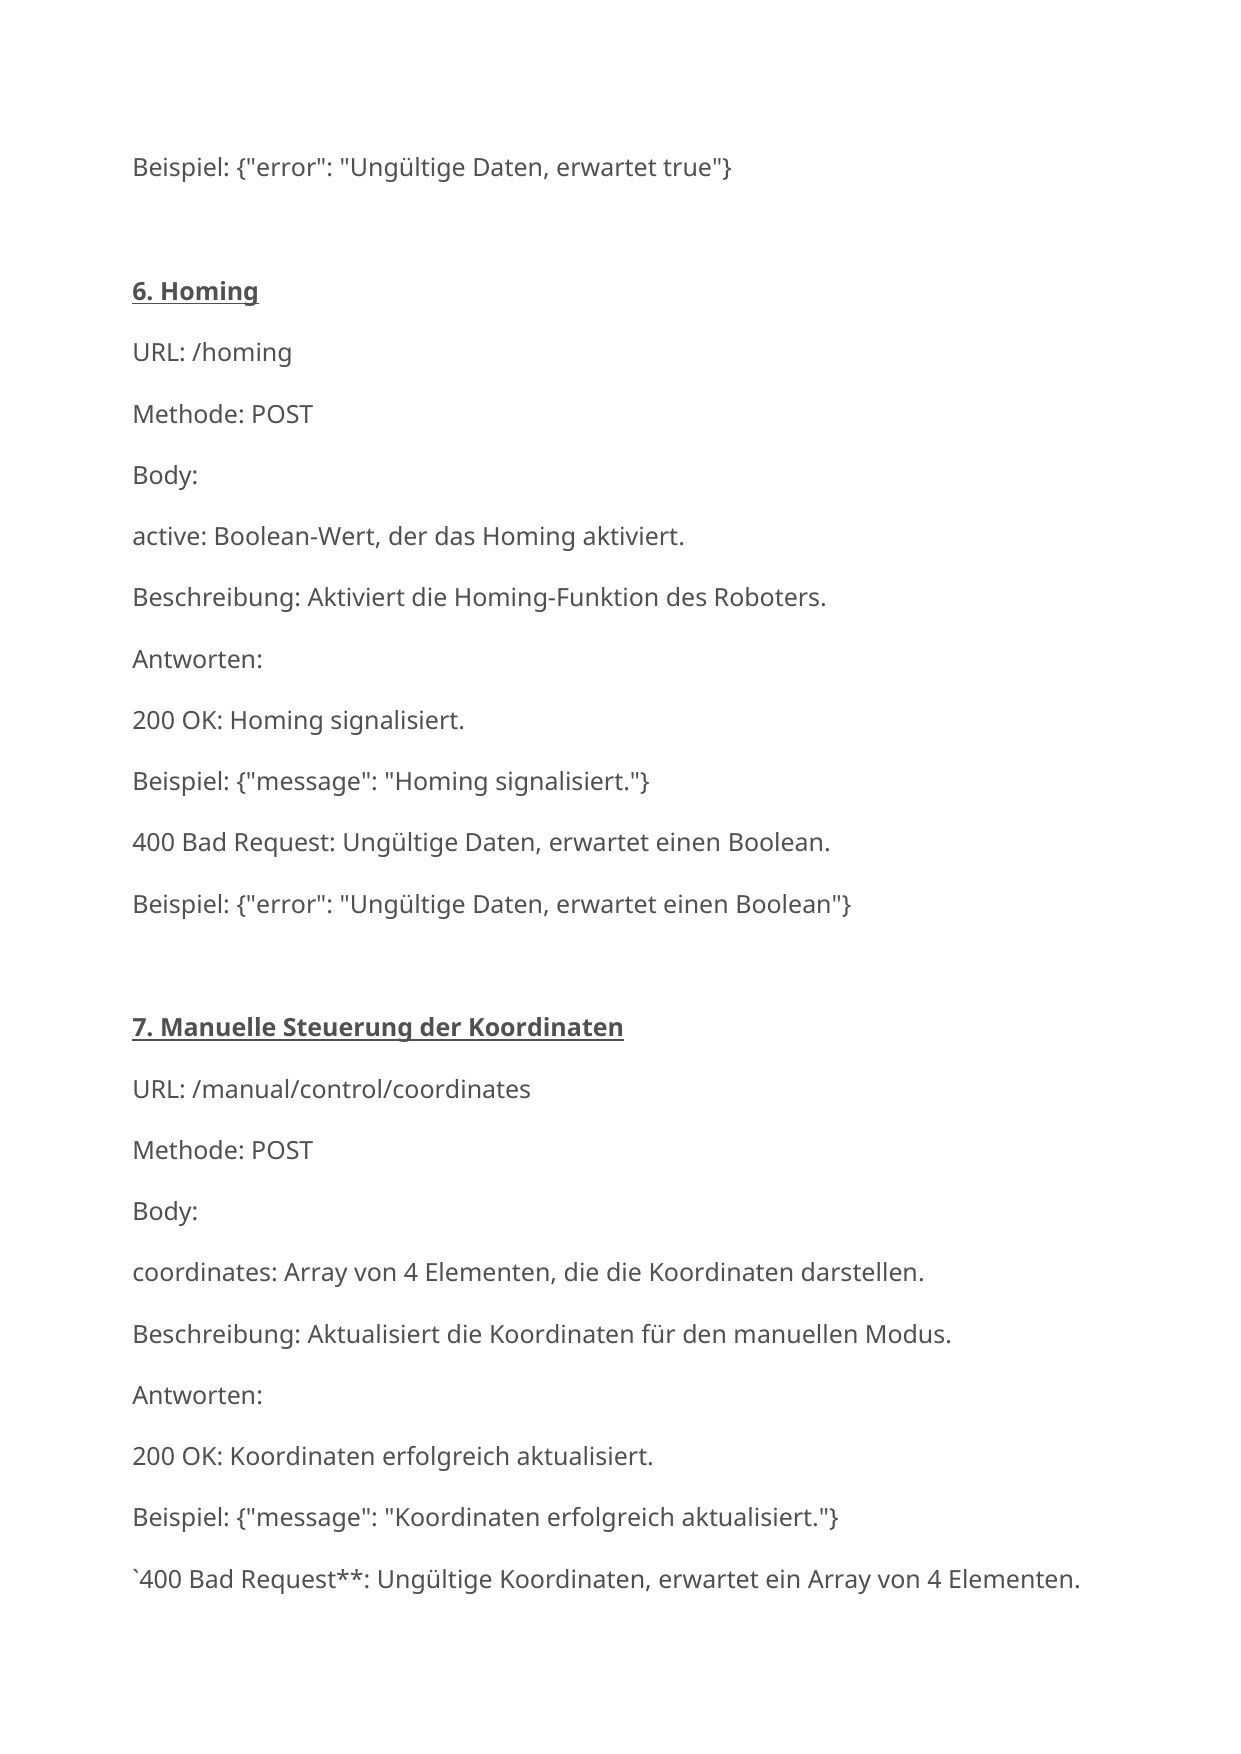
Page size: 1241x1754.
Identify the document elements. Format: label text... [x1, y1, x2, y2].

text Beschreibung: Aktualisiert die Koordinaten für den manuellen Modus. [132, 1316, 1108, 1350]
text 200 OK: Homing signalisiert. [132, 702, 1108, 737]
text Antworten: [132, 1377, 1108, 1412]
text Methode: POST [132, 396, 1108, 430]
text Antworten: [132, 641, 1108, 675]
text Beispiel: {"message": "Koordinaten erfolgreich aktualisiert."} [132, 1500, 1108, 1534]
text `400 Bad Request**: Ungültige Koordinaten, erwartet ein Array von 4 Elementen. [132, 1561, 1108, 1595]
text active: Boolean-Wert, der das Homing aktiviert. [132, 519, 1108, 553]
text 200 OK: Koordinaten erfolgreich aktualisiert. [132, 1439, 1108, 1473]
text Beispiel: {"error": "Ungültige Daten, erwartet true"} [132, 150, 1108, 184]
text Beispiel: {"error": "Ungültige Daten, erwartet einen Boolean"} [132, 886, 1108, 920]
subtitle 6. Homing [132, 274, 1108, 308]
text 400 Bad Request: Ungültige Daten, erwartet einen Boolean. [132, 825, 1108, 859]
text Beschreibung: Aktiviert die Homing-Funktion des Roboters. [132, 580, 1108, 614]
subtitle 7. Manuelle Steuerung der Koordinaten [132, 1010, 1108, 1044]
text URL: /homing [132, 335, 1108, 369]
text Methode: POST [132, 1132, 1108, 1167]
text URL: /manual/control/coordinates [132, 1071, 1108, 1105]
text Body: [132, 1194, 1108, 1228]
text Beispiel: {"message": "Homing signalisiert."} [132, 764, 1108, 798]
text Body: [132, 457, 1108, 492]
text coordinates: Array von 4 Elementen, die die Koordinaten darstellen. [132, 1255, 1108, 1289]
